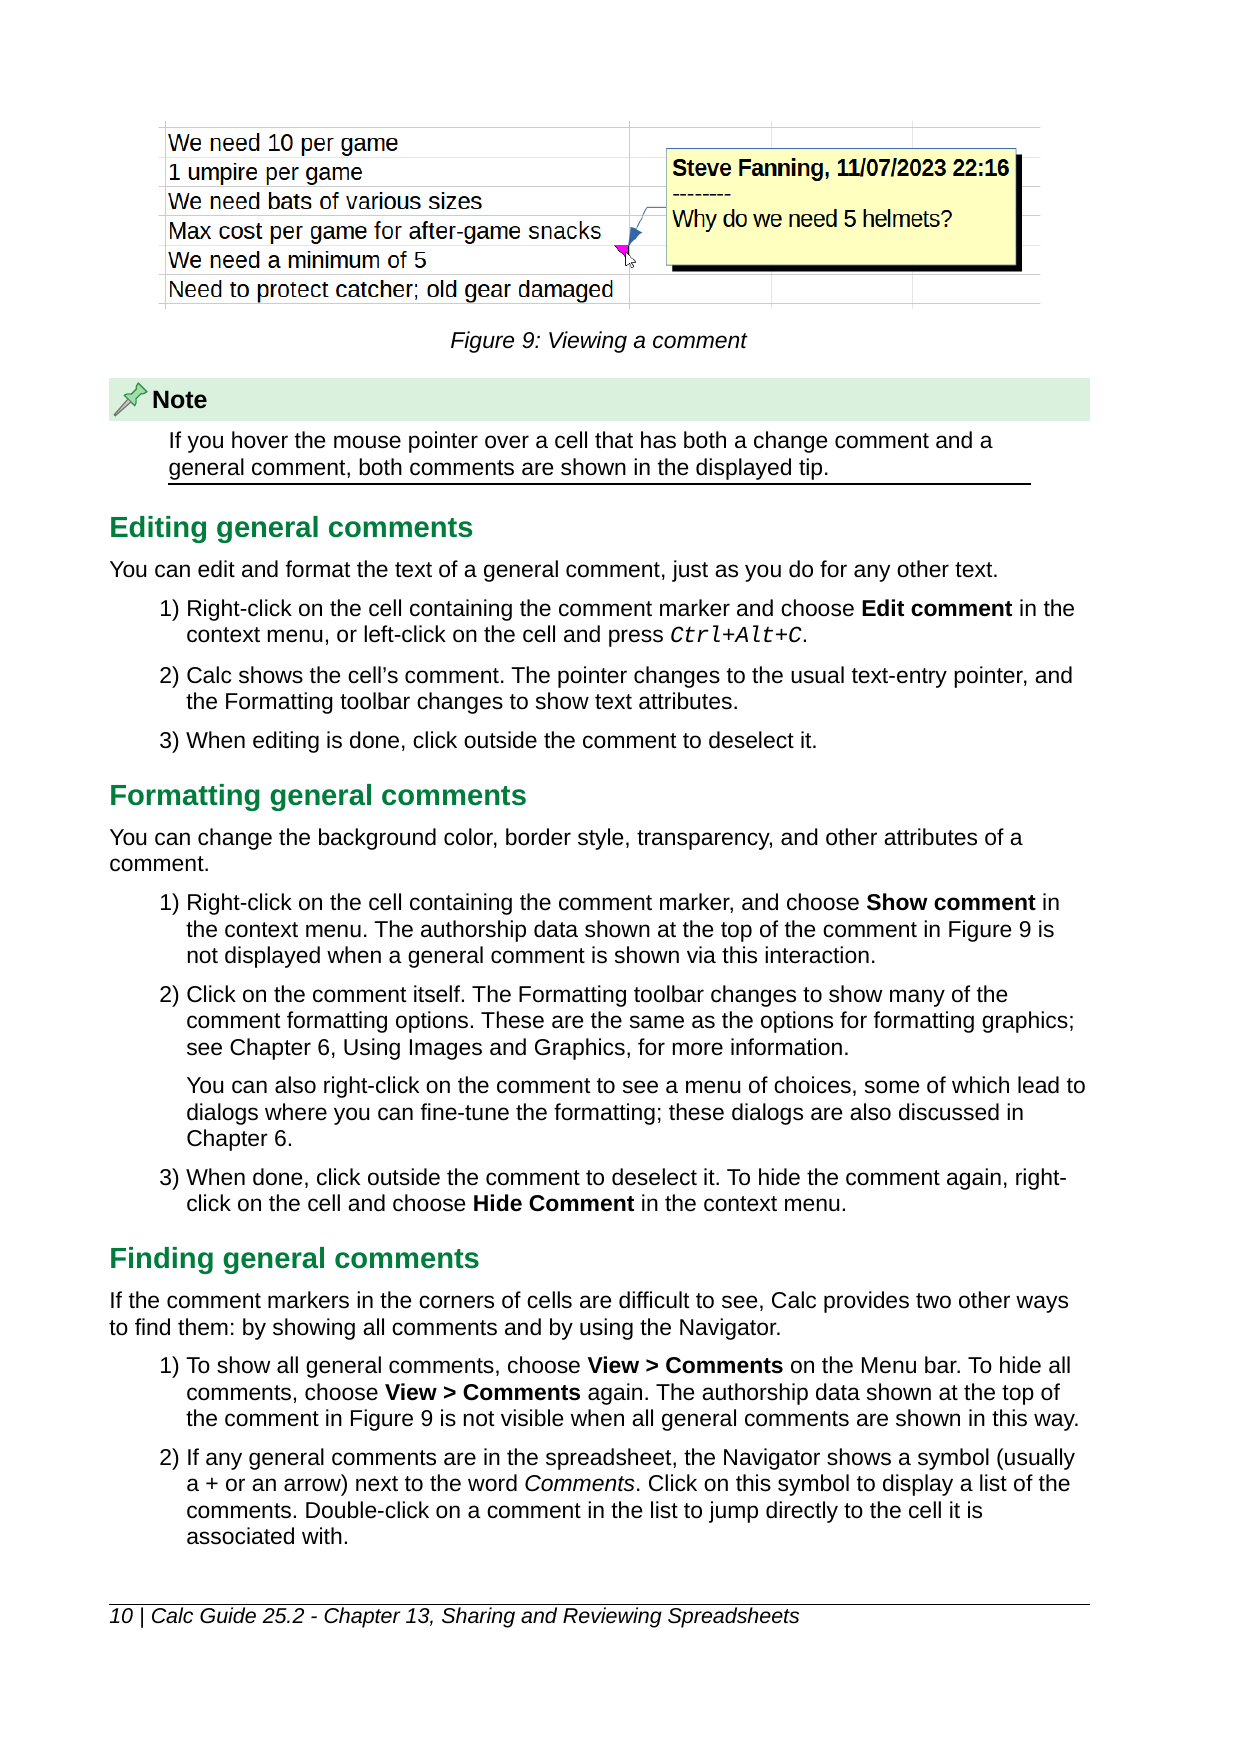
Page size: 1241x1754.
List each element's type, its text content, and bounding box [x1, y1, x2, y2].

list Right-click on the cell containing the comment marker, and choose Show comment in the context menu. The authorship data shown at the top of the comment in Figure 9 is not displayed when a general comment is shown via this interaction. [186, 889, 1090, 968]
text Figure 9: Viewing a comment [158, 327, 1041, 353]
list To show all general comments, choose View > Comments on the Menu bar. To hide all comments, choose View > Comments again. The authorship data shown at the top of the comment in Figure 9 is not visible when all general comments are shown in this way. [186, 1352, 1090, 1432]
list You can edit and format the text of a general comment, just as you do for any other text. [109, 556, 1090, 582]
list Calc shows the cell’s comment. The pointer changes to the usual text-entry pointer, and the Formatting toolbar changes to show text attributes. [186, 662, 1090, 714]
list If any general comments are in the spreadsheet, the Navigator shows a symbol (usually a + or an arrow) next to the word Comments. Click on this symbol to display a list of the comments. Double-click on a comment in the list to jump directly to the cell it is associated with. [186, 1444, 1090, 1549]
text You can also right-click on the comment to see a menu of choices, some of which lead to dialogs where you can fine-tune the formatting; these dialogs are also discussed in Chapter 6. [186, 1072, 1090, 1151]
subtitle Note [109, 378, 1090, 421]
list You can change the background color, border style, transparency, and other attributes of a comment. [109, 824, 1090, 877]
subtitle Formatting general comments [109, 778, 1090, 812]
list When done, click outside the comment to deselect it. To hide the comment again, right-click on the cell and choose Hide Comment in the context menu. [186, 1164, 1090, 1217]
picture [158, 121, 1041, 309]
list Click on the comment itself. The Formatting toolbar changes to show many of the comment formatting options. These are the same as the options for formatting graphics; see Chapter 6, Using Images and Graphics, for more information. [186, 981, 1090, 1060]
list When editing is done, click outside the comment to deselect it. [186, 727, 1090, 753]
list If the comment markers in the corners of cells are difficult to see, Calc provides two other ways to find them: by showing all comments and by using the Navigator. [109, 1287, 1090, 1340]
subtitle Finding general comments [109, 1241, 1090, 1275]
list Right-click on the cell containing the comment marker and choose Edit comment in the context menu, or left-click on the cell and press Ctrl+Alt+C. [186, 594, 1090, 649]
text If you hover the mouse pointer over a cell that has both a change comment and a general comment, both comments are shown in the displayed tip. [168, 427, 1031, 483]
subtitle Editing general comments [109, 510, 1090, 543]
